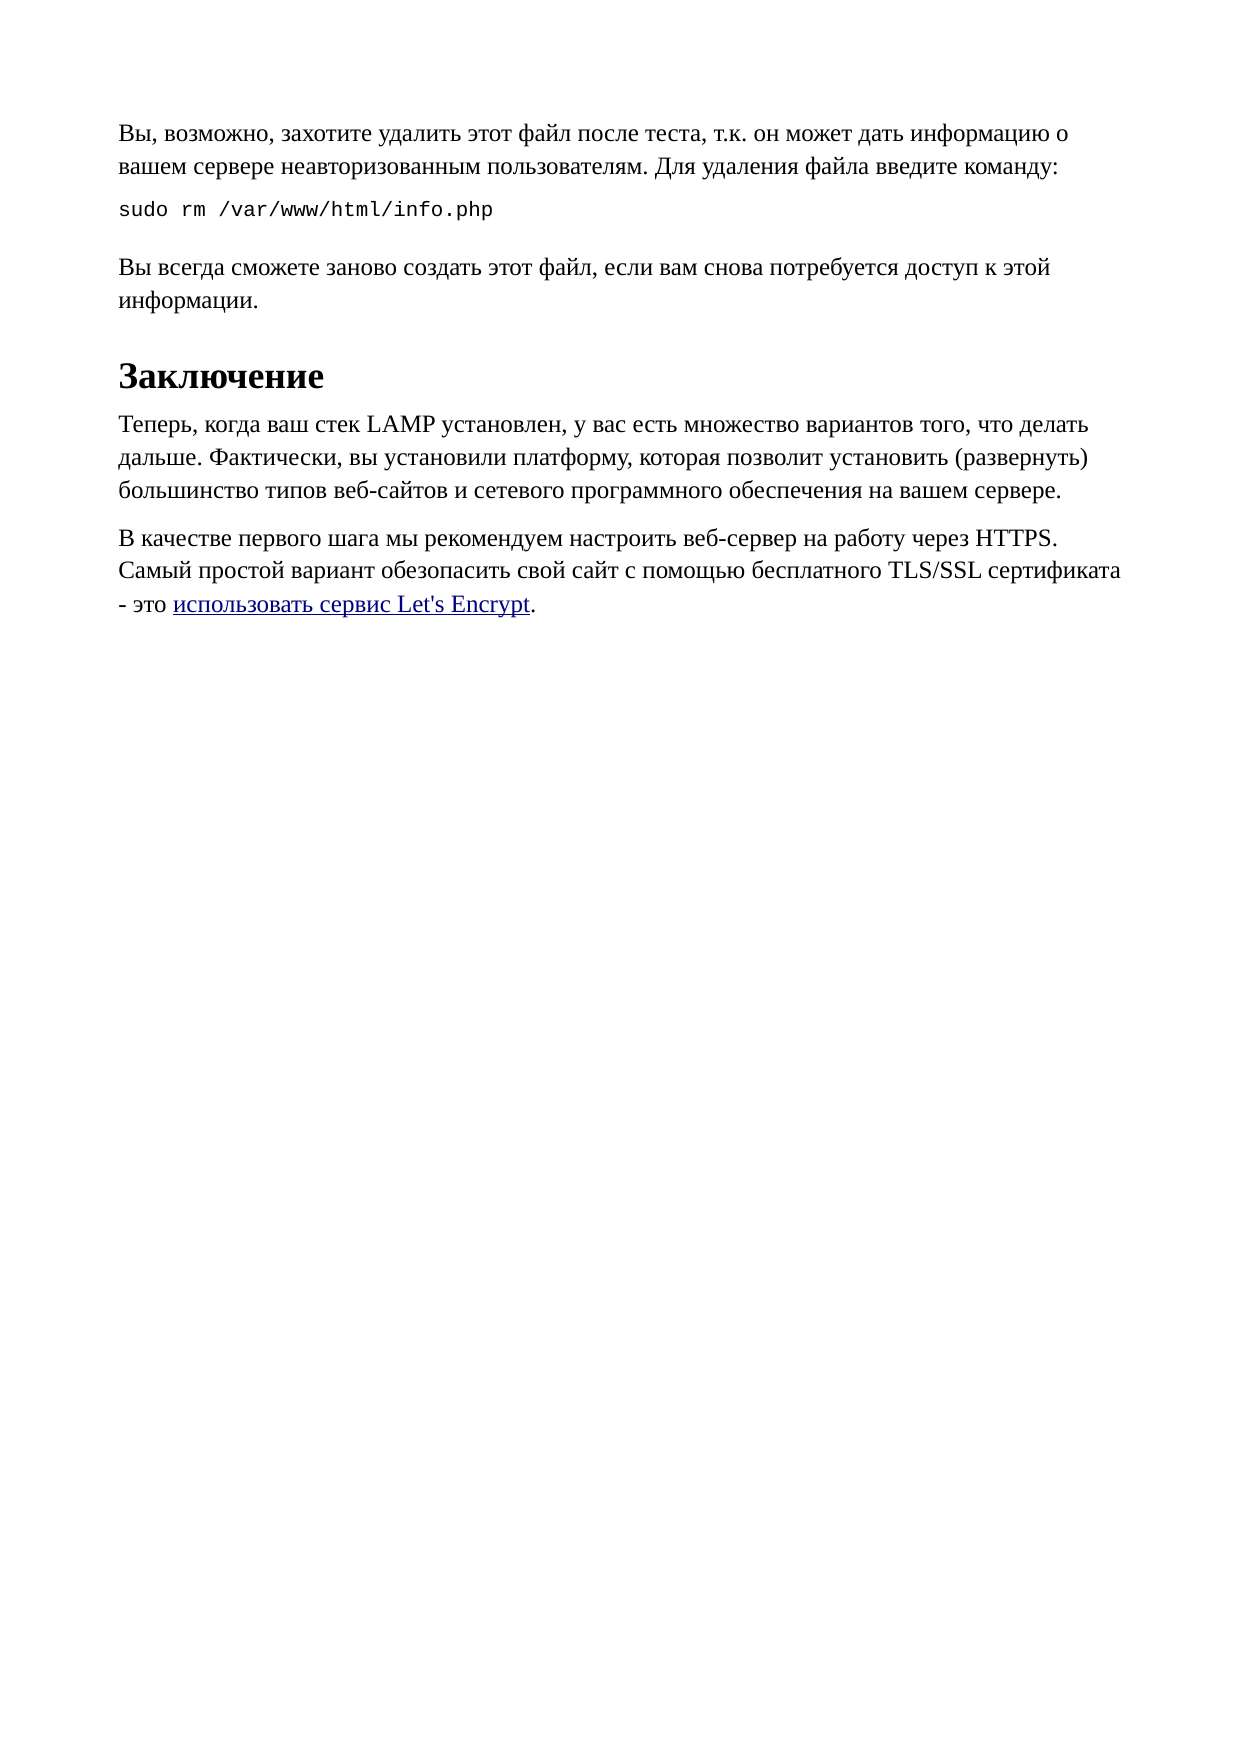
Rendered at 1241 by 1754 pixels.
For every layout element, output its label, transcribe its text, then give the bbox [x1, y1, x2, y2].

text Вы всегда сможете заново создать этот файл, если вам снова потребуется доступ к этой информации. [118, 252, 1122, 314]
text Вы, возможно, захотите удалить этот файл после теста, т.к. он может дать информацию о вашем сервере неавторизованным пользователям. Для удаления файла введите команду: [118, 118, 1122, 180]
text Теперь, когда ваш стек LAMP установлен, у вас есть множество вариантов того, что делать дальше. Фактически, вы установили платформу, которая позволит установить (развернуть) большинство типов веб-сайтов и сетевого программного обеспечения на вашем сервере. [118, 409, 1122, 504]
text sudo rm /var/www/html/info.php [118, 199, 1122, 222]
subtitle Заключение [118, 353, 1122, 396]
text В качестве первого шага мы рекомендуем настроить веб-сервер на работу через HTTPS. Самый простой вариант обезопасить свой сайт с помощью бесплатного TLS/SSL сертификата - это использовать сервис Let's Encrypt. [118, 523, 1122, 617]
